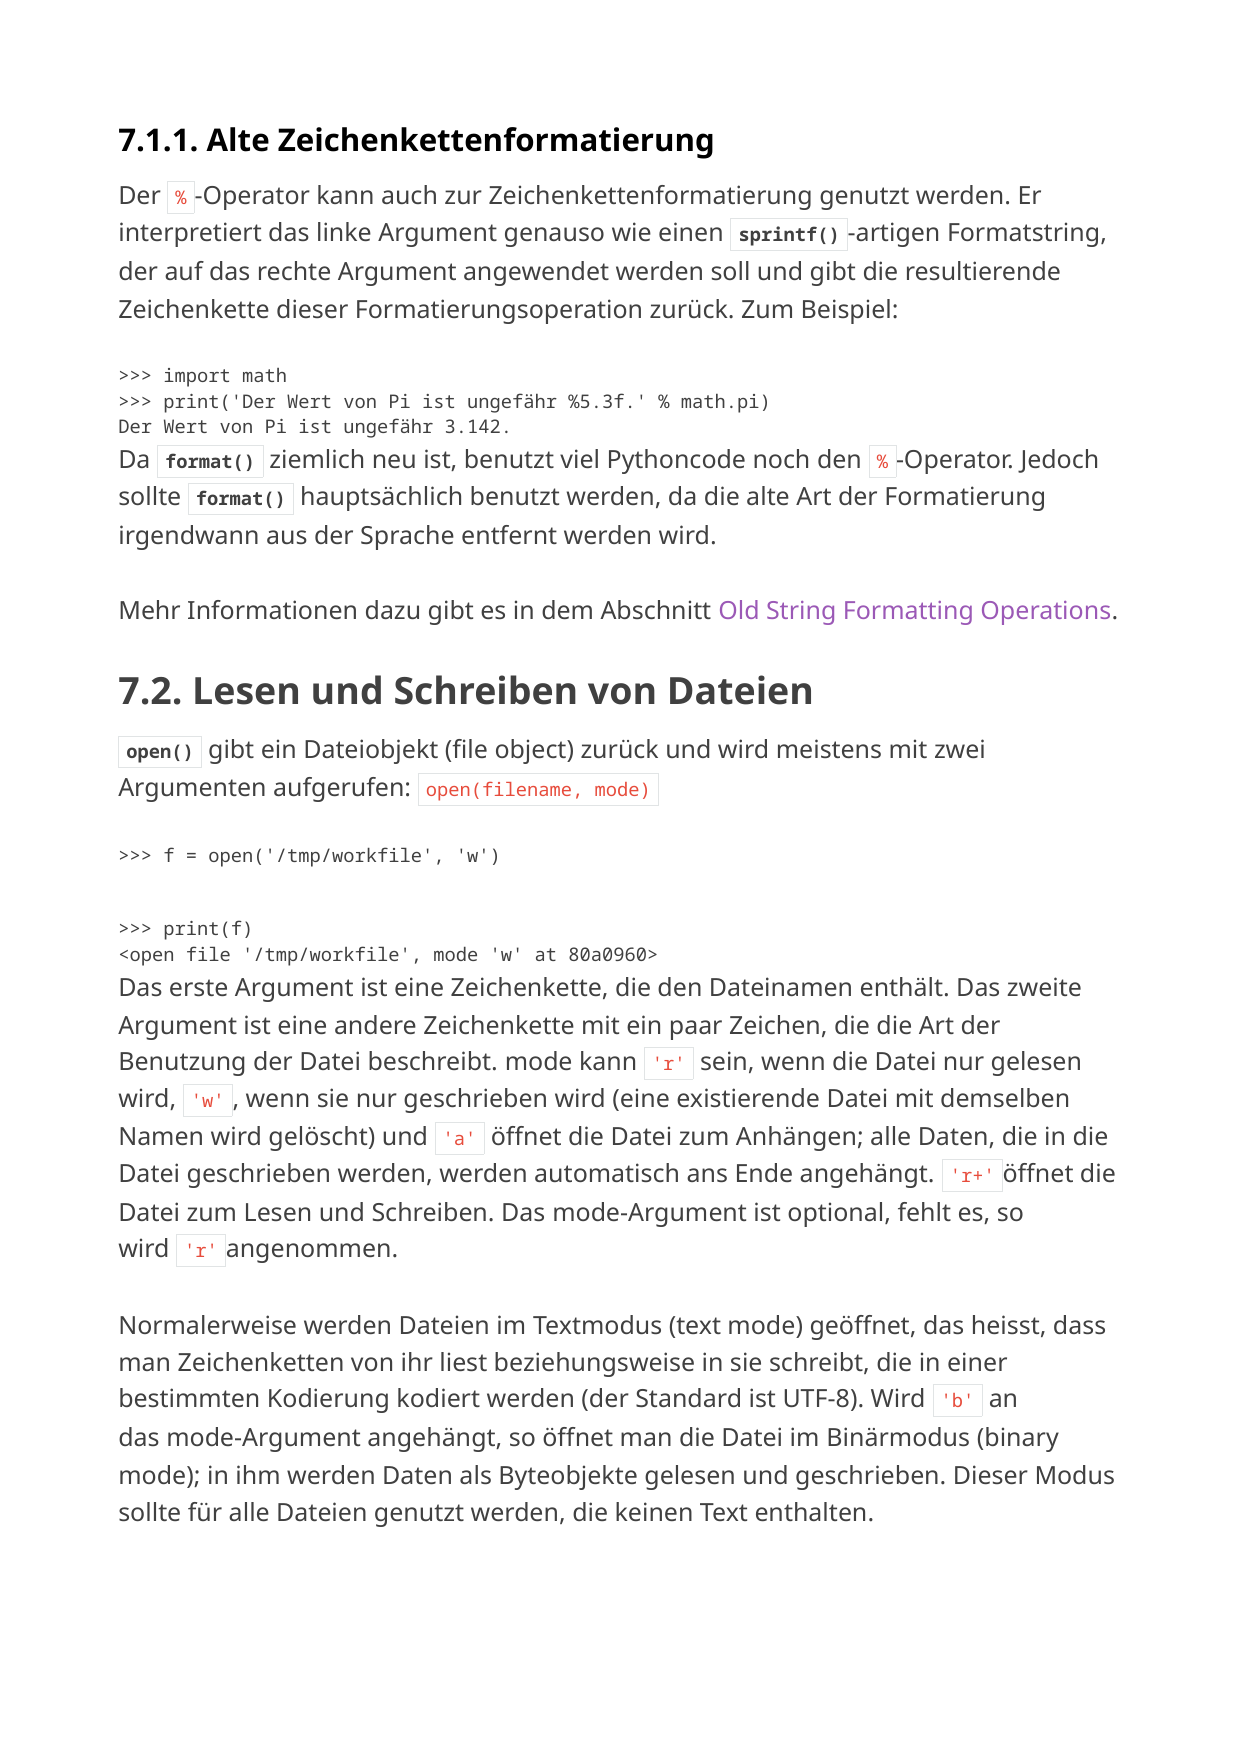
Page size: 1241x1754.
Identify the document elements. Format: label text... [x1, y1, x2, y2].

text >>> import math [118, 363, 1122, 388]
subtitle 7.1.1. Alte Zeichenkettenformatierung [118, 118, 1122, 161]
text Normalerweise werden Dateien im Textmodus (text mode) geöffnet, das heisst, dass man Zeichenketten von ihr liest beziehungsweise in sie schreibt, die in einer bestimmten Kodierung kodiert werden (der Standard ist UTF-8). Wird 'b' an das mode-Argument angehängt, so öffnet man die Datei im Binärmodus (binary mode); in ihm werden Daten als Byteobjekte gelesen und geschrieben. Dieser Modus sollte für alle Dateien genutzt werden, die keinen Text enthalten. [118, 1304, 1122, 1529]
subtitle 7.2. Lesen und Schreiben von Dateien [118, 664, 1122, 715]
text >>> print(f) [118, 915, 1122, 941]
text Das erste Argument ist eine Zeichenkette, die den Dateinamen enthält. Das zweite Argument ist eine andere Zeichenkette mit ein paar Zeichen, die die Art der Benutzung der Datei beschreibt. mode kann 'r' sein, wenn die Datei nur gelesen wird, 'w', wenn sie nur geschrieben wird (eine existierende Datei mit demselben Namen wird gelöscht) und 'a' öffnet die Datei zum Anhängen; alle Daten, die in die Datei geschrieben werden, werden automatisch ans Ende angehängt. 'r+'öffnet die Datei zum Lesen und Schreiben. Das mode-Argument ist optional, fehlt es, so wird 'r'angenommen. [118, 966, 1122, 1266]
text >>> f = open('/tmp/workfile', 'w') [118, 842, 1122, 868]
text Da format() ziemlich neu ist, benutzt viel Pythoncode noch den %-Operator. Jedoch sollte format() hauptsächlich benutzt werden, da die alte Art der Formatierung irgendwann aus der Sprache entfernt werden wird. [118, 439, 1122, 552]
text >>> print('Der Wert von Pi ist ungefähr %5.3f.' % math.pi) [118, 388, 1122, 414]
text open() gibt ein Dateiobjekt (file object) zurück und wird meistens mit zwei Argumenten aufgerufen: open(filename, mode) [118, 730, 1122, 805]
text Der %-Operator kann auch zur Zeichenkettenformatierung genutzt werden. Er interpretiert das linke Argument genauso wie einen sprintf()-artigen Formatstring, der auf das rechte Argument angewendet werden soll und gibt die resultierende Zeichenkette dieser Formatierungsoperation zurück. Zum Beispiel: [118, 175, 1122, 325]
text <open file '/tmp/workfile', mode 'w' at 80a0960> [118, 941, 1122, 966]
text Mehr Informationen dazu gibt es in dem Abschnitt Old String Formatting Operations. [118, 589, 1122, 627]
text Der Wert von Pi ist ungefähr 3.142. [118, 414, 1122, 439]
